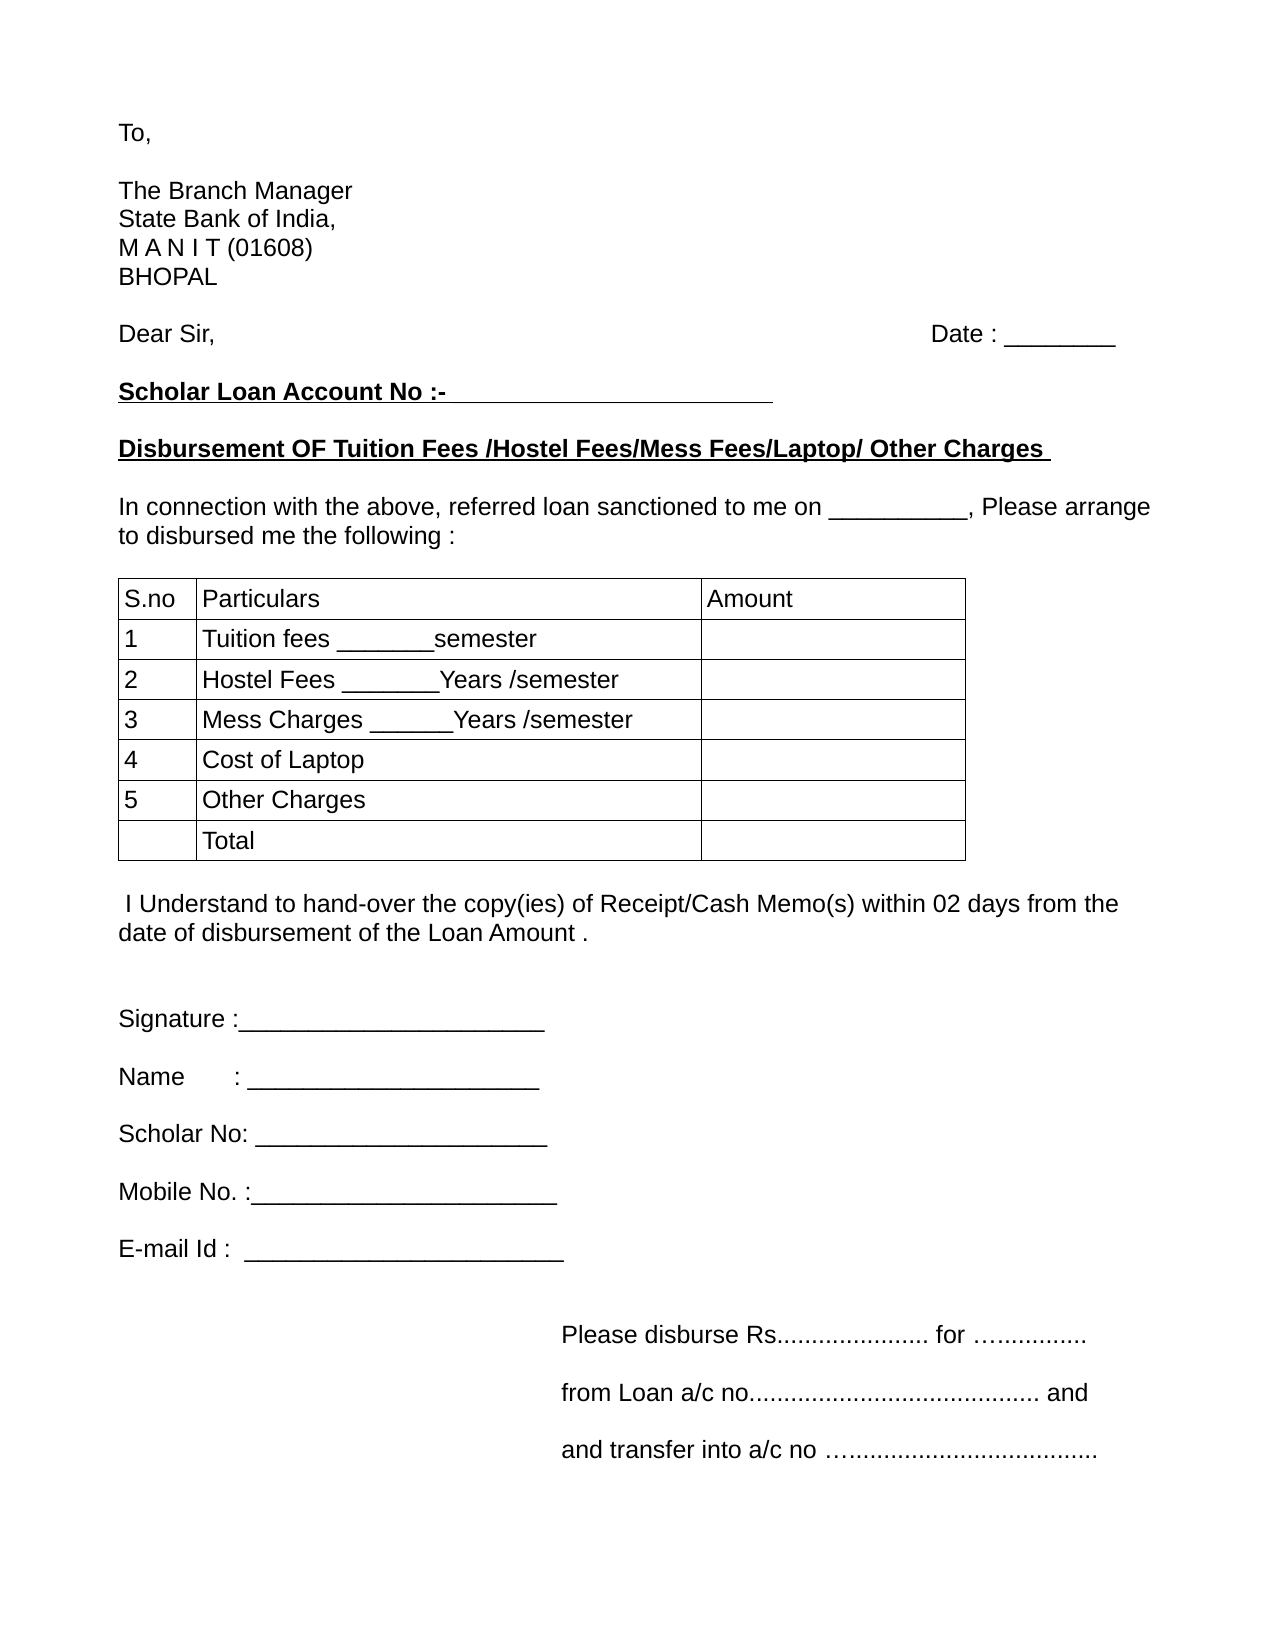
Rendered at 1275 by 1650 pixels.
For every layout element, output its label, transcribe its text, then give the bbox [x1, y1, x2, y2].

text BHOPAL [118, 262, 1157, 291]
text To, [118, 118, 1157, 147]
table_cell 5 [119, 781, 196, 820]
text In connection with the above, referred loan sanctioned to me on __________, Please arrange to disbursed me the following : [118, 492, 1157, 549]
text Mobile No. :______________________ [118, 1177, 1157, 1205]
text E-mail Id : _______________________ [118, 1234, 1157, 1263]
table_cell [119, 821, 196, 860]
table_cell [702, 781, 965, 820]
text and transfer into a/c no ….................................... [118, 1435, 1157, 1464]
table_cell Cost of Laptop [197, 740, 701, 780]
table_cell Total [197, 821, 701, 860]
table_cell Hostel Fees _______Years /semester [197, 660, 701, 699]
text Signature :______________________ [118, 1004, 1157, 1033]
text Disbursement OF Tuition Fees /Hostel Fees/Mess Fees/Laptop/ Other Charges [118, 434, 1157, 463]
text Scholar No: _____________________ [118, 1119, 1157, 1148]
table_cell [702, 620, 965, 659]
text I Understand to hand-over the copy(ies) of Receipt/Cash Memo(s) within 02 days from the date of disbursement of the Loan Amount . [118, 889, 1157, 947]
table_cell 1 [119, 620, 196, 659]
table_header Particulars [197, 579, 701, 618]
table_cell Other Charges [197, 781, 701, 820]
table_cell Mess Charges ______Years /semester [197, 700, 701, 739]
table_cell [702, 700, 965, 739]
table_header S.no [119, 579, 196, 618]
table_cell Tuition fees _______semester [197, 620, 701, 659]
text M A N I T (01608) [118, 233, 1157, 262]
table_cell [702, 740, 965, 780]
table_cell 2 [119, 660, 196, 699]
text from Loan a/c no.......................................... and [118, 1378, 1157, 1407]
text Scholar Loan Account No :- _______________________ [118, 377, 1157, 406]
table_cell 4 [119, 740, 196, 780]
text Please disburse Rs...................... for …............. [118, 1320, 1157, 1349]
table_cell [702, 821, 965, 860]
table_cell 3 [119, 700, 196, 739]
table_cell [702, 660, 965, 699]
table_header Amount [702, 579, 965, 618]
text Name : _____________________ [118, 1062, 1157, 1090]
text The Branch Manager [118, 176, 1157, 204]
text Dear Sir, Date : ________ [118, 319, 1157, 348]
text State Bank of India, [118, 204, 1157, 233]
